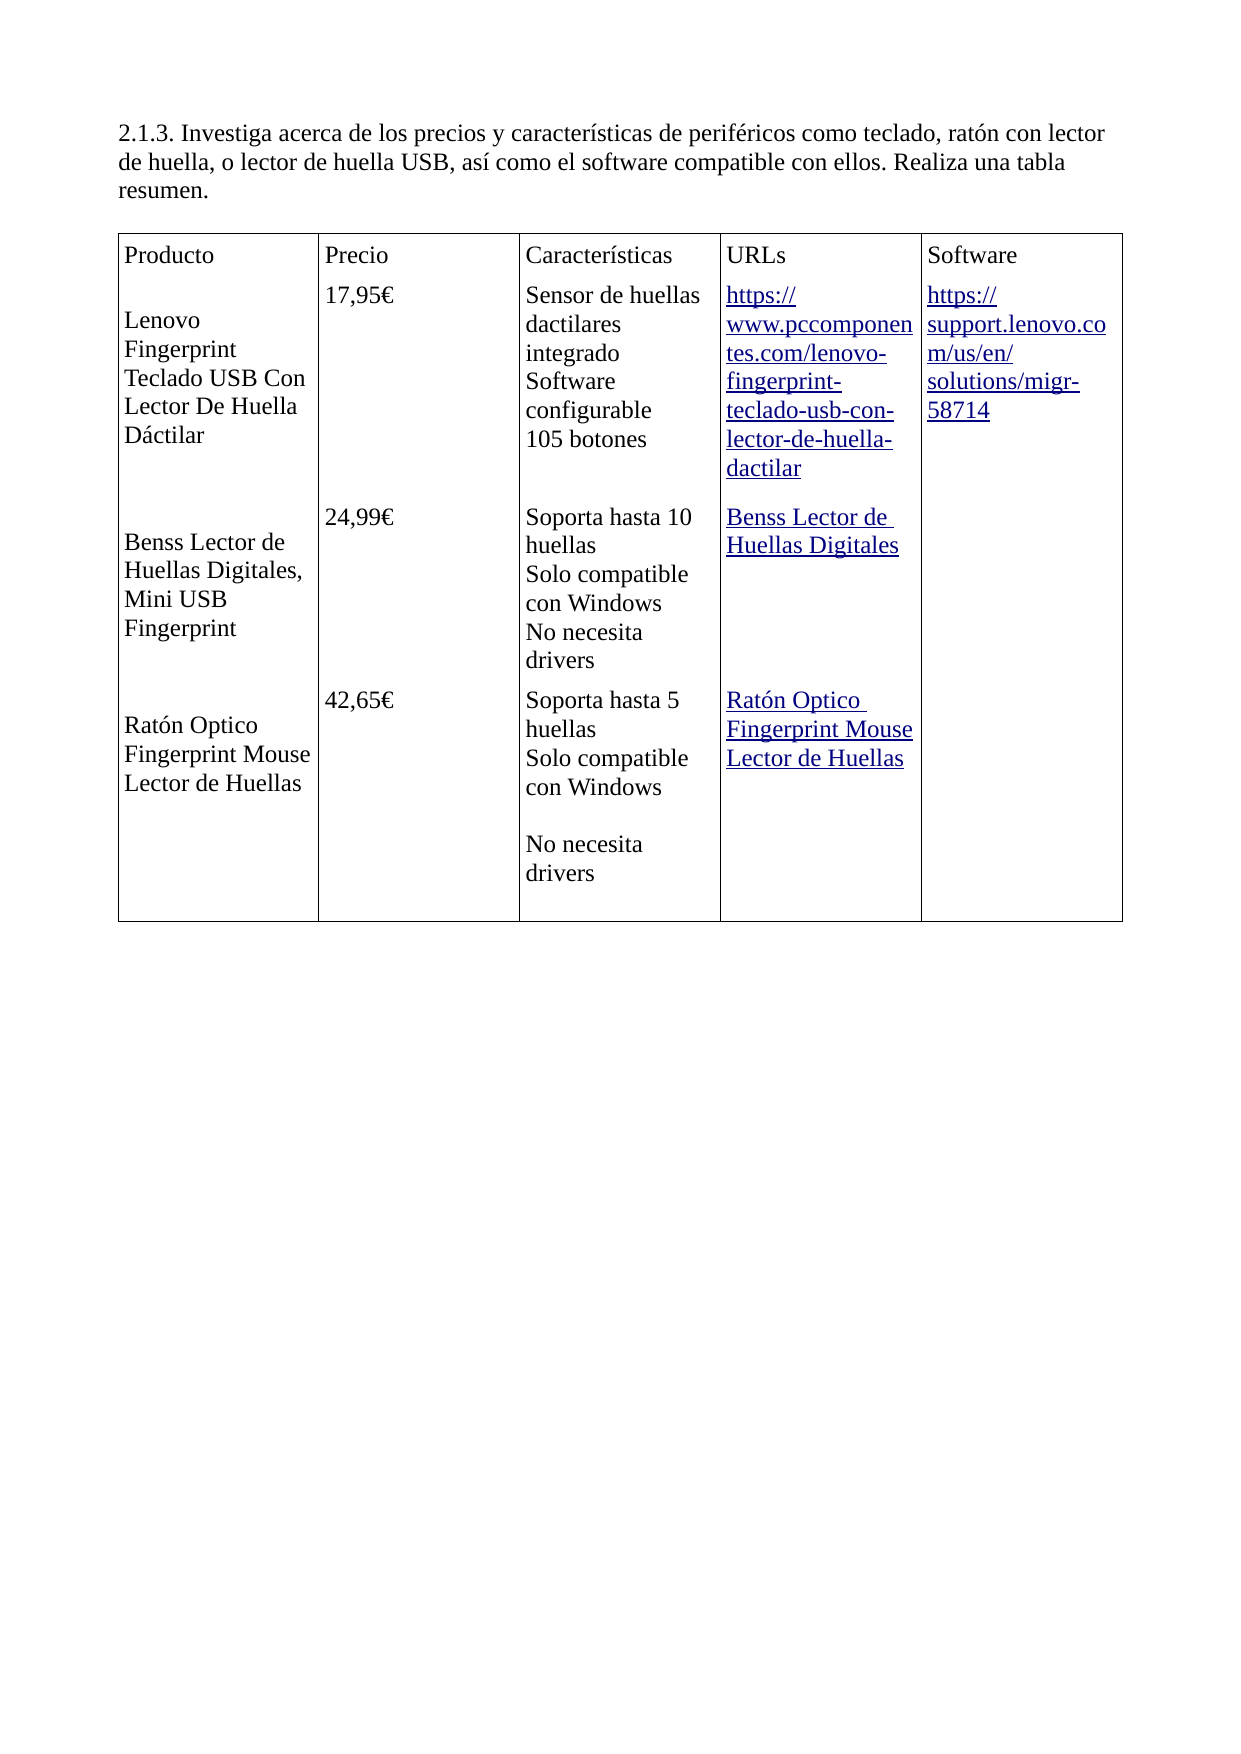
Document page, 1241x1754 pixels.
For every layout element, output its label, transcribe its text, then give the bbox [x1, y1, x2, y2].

table_header Producto [119, 234, 318, 274]
table_cell [922, 496, 1122, 680]
table_cell Soporta hasta 5 huellas Solo compatible con Windows No necesita drivers [520, 680, 720, 921]
table_cell Benss Lector de Huellas Digitales [721, 496, 921, 680]
table_cell Benss Lector de Huellas Digitales, Mini USB Fingerprint [119, 496, 318, 680]
text 2.1.3. Investiga acerca de los precios y características de periféricos como teclado, ratón con lector de huella, o lector de huella USB, así como el software compatible con ellos. Realiza una tabla resumen. [118, 118, 1122, 204]
table_header Precio [319, 234, 519, 274]
table_cell https://www.pccomponentes.com/lenovo-fingerprint-teclado-usb-con-lector-de-huella-dactilar [721, 274, 921, 496]
table_cell 24,99€ [319, 496, 519, 680]
table_cell Ratón Optico Fingerprint Mouse Lector de Huellas [721, 680, 921, 921]
table_header Características [520, 234, 720, 274]
table_cell Lenovo Fingerprint Teclado USB Con Lector De Huella Dáctilar [119, 274, 318, 496]
table_cell 17,95€ [319, 274, 519, 496]
table_cell 42,65€ [319, 680, 519, 921]
table_header Software [922, 234, 1122, 274]
table_cell https://support.lenovo.com/us/en/solutions/migr-58714 [922, 274, 1122, 496]
table_cell [922, 680, 1122, 921]
table_header URLs [721, 234, 921, 274]
table_cell Sensor de huellas dactilares integrado Software configurable 105 botones [520, 274, 720, 496]
table_cell Ratón Optico Fingerprint Mouse Lector de Huellas [119, 680, 318, 921]
table_cell Soporta hasta 10 huellas Solo compatible con Windows No necesita drivers [520, 496, 720, 680]
